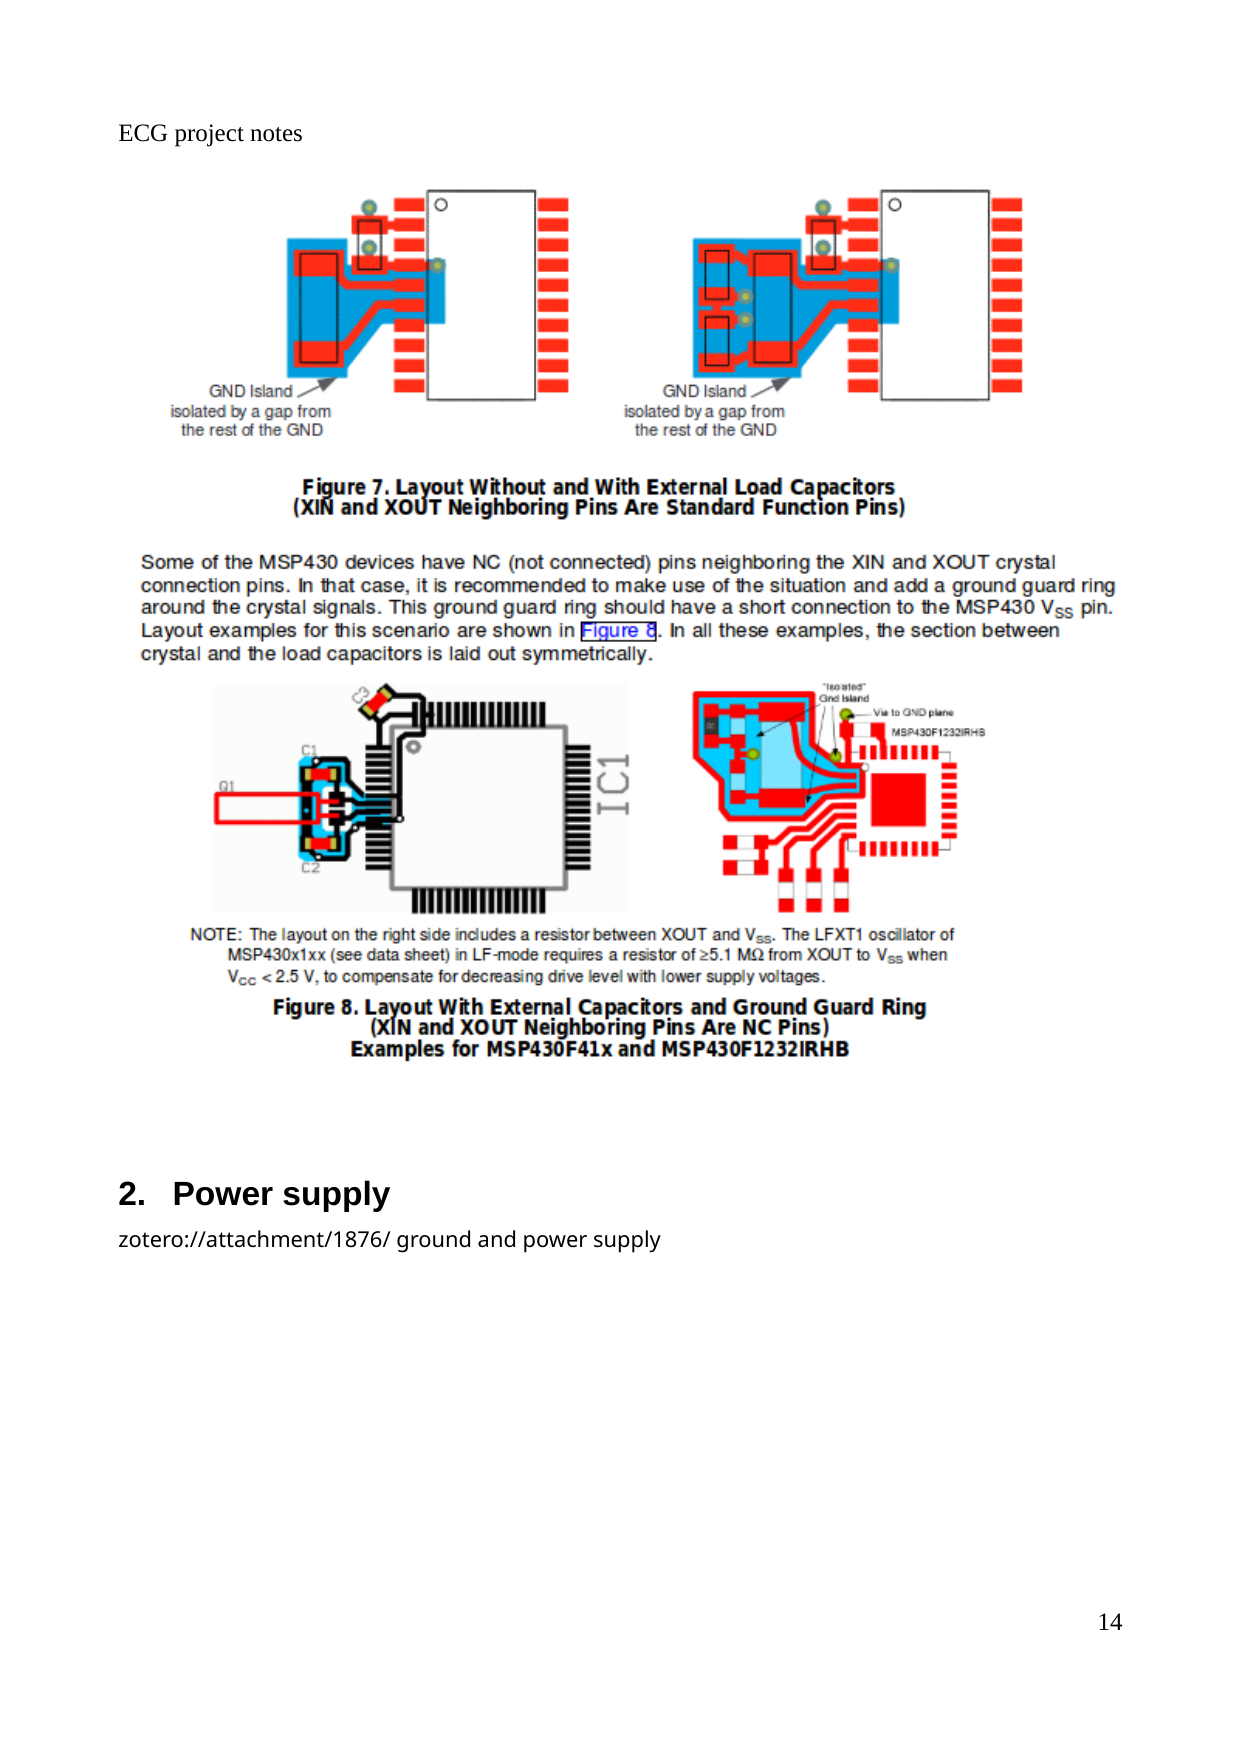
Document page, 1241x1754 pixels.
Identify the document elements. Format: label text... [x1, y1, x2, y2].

picture [118, 176, 1123, 1066]
text zotero://attachment/1876/ ground and power supply [118, 1224, 1122, 1254]
subtitle Power supply [118, 1173, 1122, 1212]
